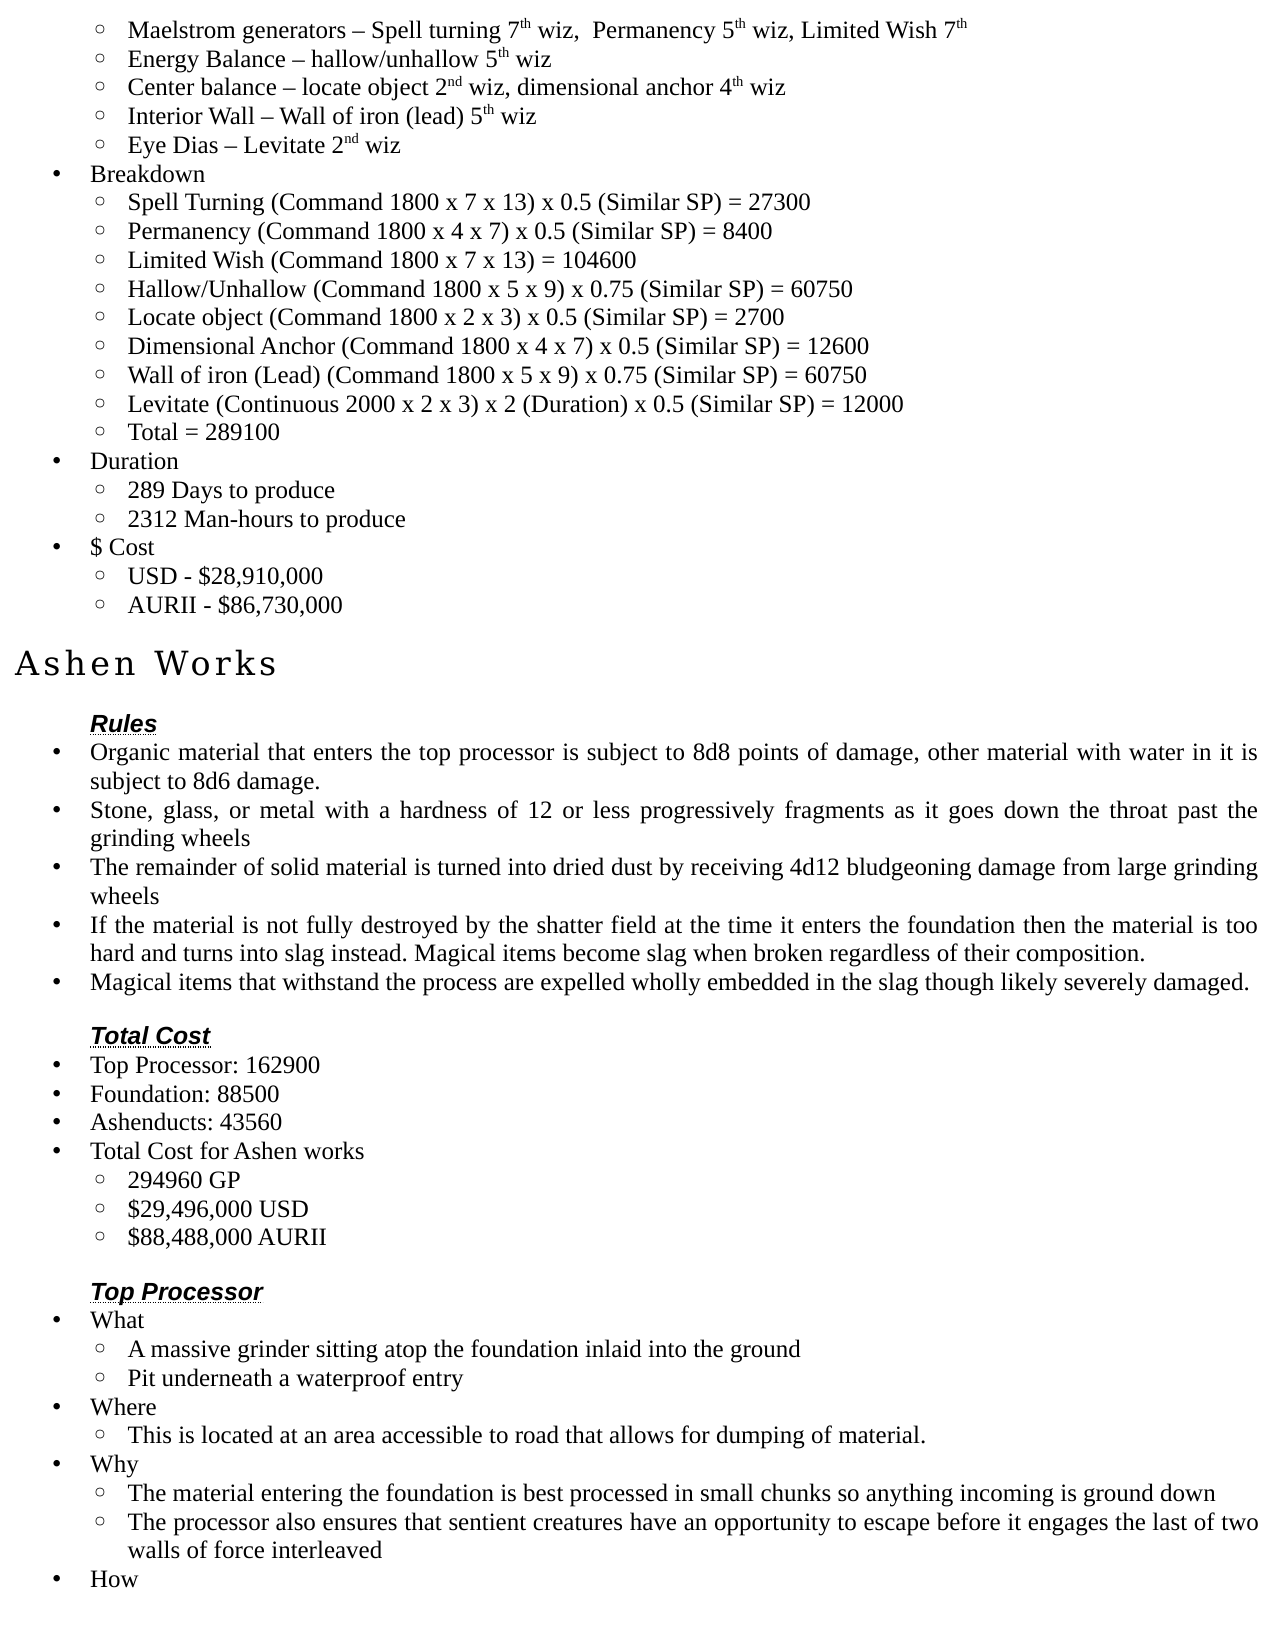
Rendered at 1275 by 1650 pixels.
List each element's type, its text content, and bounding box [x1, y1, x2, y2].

list Permanency (Command 1800 x 4 x 7) x 0.5 (Similar SP) = 8400 [90, 216, 1260, 245]
list USD - $28,910,000 [90, 561, 1260, 590]
list Total = 289100 [90, 417, 1260, 446]
list Foundation: 88500 [52, 1079, 1260, 1107]
list Spell Turning (Command 1800 x 7 x 13) x 0.5 (Similar SP) = 27300 [90, 187, 1260, 216]
subtitle Ashen Works [15, 644, 1260, 683]
list If the material is not fully destroyed by the shatter field at the time it enters the foundation then the material is too hard and turns into slag instead. Magical items become slag when broken regardless of their composition. [52, 910, 1260, 967]
list Energy Balance – hallow/unhallow 5th wiz [90, 44, 1260, 72]
subtitle Top Processor [90, 1277, 1260, 1305]
list The material entering the foundation is best processed in small chunks so anything incoming is ground down [90, 1478, 1260, 1507]
list Hallow/Unhallow (Command 1800 x 5 x 9) x 0.75 (Similar SP) = 60750 [90, 274, 1260, 302]
list Magical items that withstand the process are expelled wholly embedded in the slag though likely severely damaged. [52, 967, 1260, 996]
list Limited Wish (Command 1800 x 7 x 13) = 104600 [90, 245, 1260, 274]
list Where [52, 1392, 1260, 1420]
list $29,496,000 USD [90, 1194, 1260, 1222]
list Wall of iron (Lead) (Command 1800 x 5 x 9) x 0.75 (Similar SP) = 60750 [90, 360, 1260, 389]
list $ Cost [52, 532, 1260, 561]
list Dimensional Anchor (Command 1800 x 4 x 7) x 0.5 (Similar SP) = 12600 [90, 331, 1260, 360]
list Maelstrom generators – Spell turning 7th wiz, Permanency 5th wiz, Limited Wish 7th [90, 15, 1260, 44]
list Top Processor: 162900 [52, 1050, 1260, 1079]
subtitle Rules [90, 709, 1260, 737]
list Interior Wall – Wall of iron (lead) 5th wiz [90, 101, 1260, 130]
list This is located at an area accessible to road that allows for dumping of material. [90, 1420, 1260, 1449]
list The remainder of solid material is turned into dried dust by receiving 4d12 bludgeoning damage from large grinding wheels [52, 852, 1260, 910]
list Why [52, 1449, 1260, 1478]
list How [52, 1564, 1260, 1593]
list Pit underneath a waterproof entry [90, 1363, 1260, 1392]
list $88,488,000 AURII [90, 1222, 1260, 1251]
list Ashenducts: 43560 [52, 1107, 1260, 1136]
list Total Cost for Ashen works [52, 1136, 1260, 1165]
list Locate object (Command 1800 x 2 x 3) x 0.5 (Similar SP) = 2700 [90, 302, 1260, 331]
list Breakdown [52, 159, 1260, 187]
list The processor also ensures that sentient creatures have an opportunity to escape before it engages the last of two walls of force interleaved [90, 1507, 1260, 1564]
list 2312 Man-hours to produce [90, 504, 1260, 532]
list A massive grinder sitting atop the foundation inlaid into the ground [90, 1334, 1260, 1363]
list Stone, glass, or metal with a hardness of 12 or less progressively fragments as it goes down the throat past the grinding wheels [52, 795, 1260, 852]
list Eye Dias – Levitate 2nd wiz [90, 130, 1260, 159]
list Organic material that enters the top processor is subject to 8d8 points of damage, other material with water in it is subject to 8d6 damage. [52, 737, 1260, 795]
subtitle Total Cost [90, 1021, 1260, 1050]
list Levitate (Continuous 2000 x 2 x 3) x 2 (Duration) x 0.5 (Similar SP) = 12000 [90, 389, 1260, 417]
list 289 Days to produce [90, 475, 1260, 504]
list 294960 GP [90, 1165, 1260, 1194]
list What [52, 1305, 1260, 1334]
list Center balance – locate object 2nd wiz, dimensional anchor 4th wiz [90, 72, 1260, 101]
list Duration [52, 446, 1260, 475]
list AURII - $86,730,000 [90, 590, 1260, 619]
